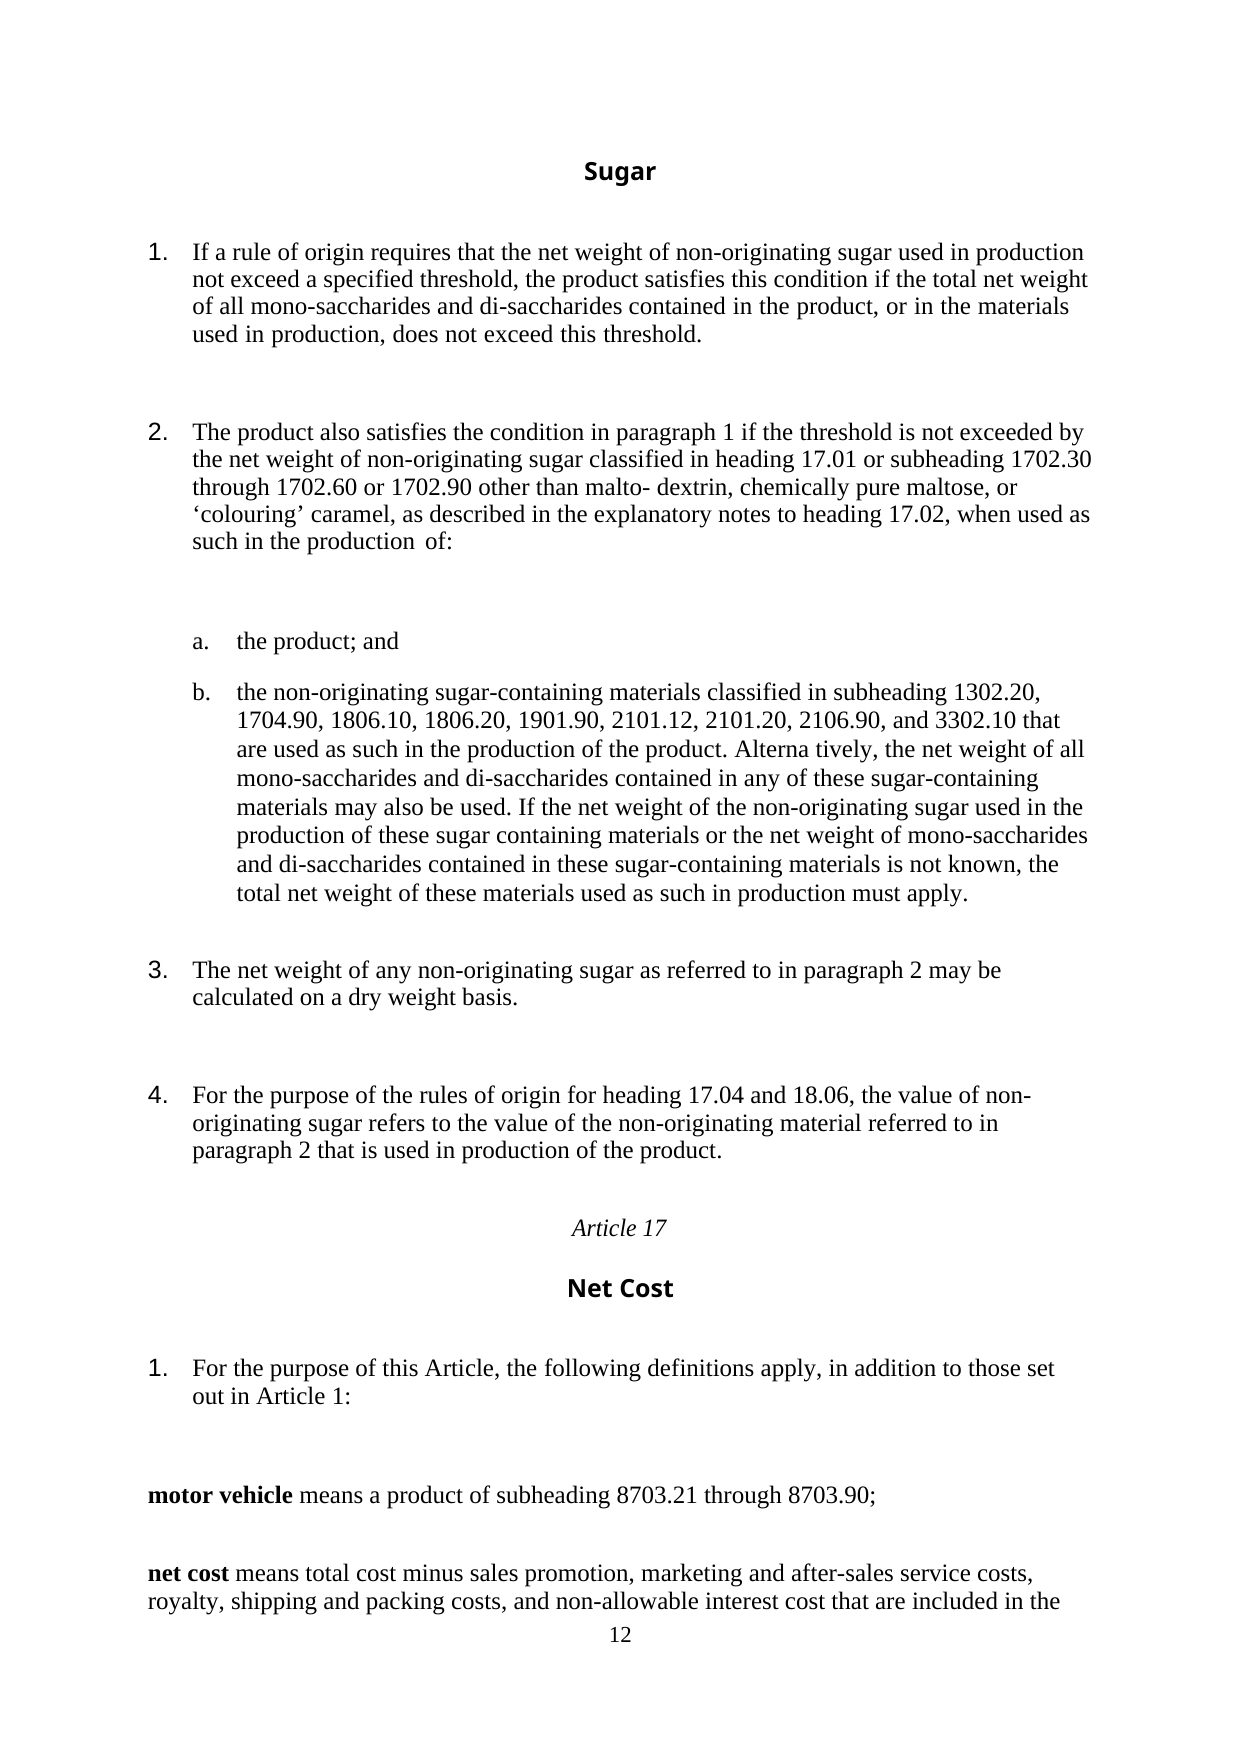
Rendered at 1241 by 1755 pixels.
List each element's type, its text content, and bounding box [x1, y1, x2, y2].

text Article 17 [148, 1213, 1093, 1242]
text Net Cost [148, 1271, 1093, 1305]
list The product also satisfies the condition in paragraph 1 if the threshold is not exceeded by the net weight of non-originating sugar classified in heading 17.01 or subheading 1702.30 through 1702.60 or 1702.90 other than malto- dextrin, chemically pure maltose, or ‘colouring’ caramel, as described in the explanatory notes to heading 17.02, when used as such in the production of: [148, 418, 1093, 555]
list the non-originating sugar-containing materials classified in subheading 1302.20, 1704.90, 1806.10, 1806.20, 1901.90, 2101.12, 2101.20, 2106.90, and 3302.10 that are used as such in the production of the product. Alterna­ tively, the net weight of all mono-saccharides and di-saccharides contained in any of these sugar-containing materials may also be used. If the net weight of the non-originating sugar used in the production of these sugar containing materials or the net weight of mono-saccharides and di-saccharides contained in these sugar-containing materials is not known, the total net weight of these materials used as such in production must apply. [192, 677, 1093, 907]
list the product; and [192, 626, 1093, 655]
text net cost means total cost minus sales promotion, marketing and after-sales service costs, royalty, shipping and packing costs, and non-allowable interest cost that are included in the [148, 1560, 1093, 1615]
list If a rule of origin requires that the net weight of non-originating sugar used in production not exceed a specified threshold, the product satisfies this condition if the total net weight of all mono-saccharides and di-saccharides contained in the product, or in the materials used in production, does not exceed this threshold. [148, 238, 1093, 348]
text Sugar [148, 153, 1093, 188]
list For the purpose of the rules of origin for heading 17.04 and 18.06, the value of non-originating sugar refers to the value of the non-originating material referred to in paragraph 2 that is used in production of the product. [148, 1082, 1093, 1164]
text motor vehicle means a product of subheading 8703.21 through 8703.90; [148, 1481, 1093, 1509]
list The net weight of any non-originating sugar as referred to in paragraph 2 may be calculated on a dry weight basis. [148, 956, 1093, 1011]
list For the purpose of this Article, the following definitions apply, in addition to those set out in Article 1: [148, 1355, 1093, 1409]
